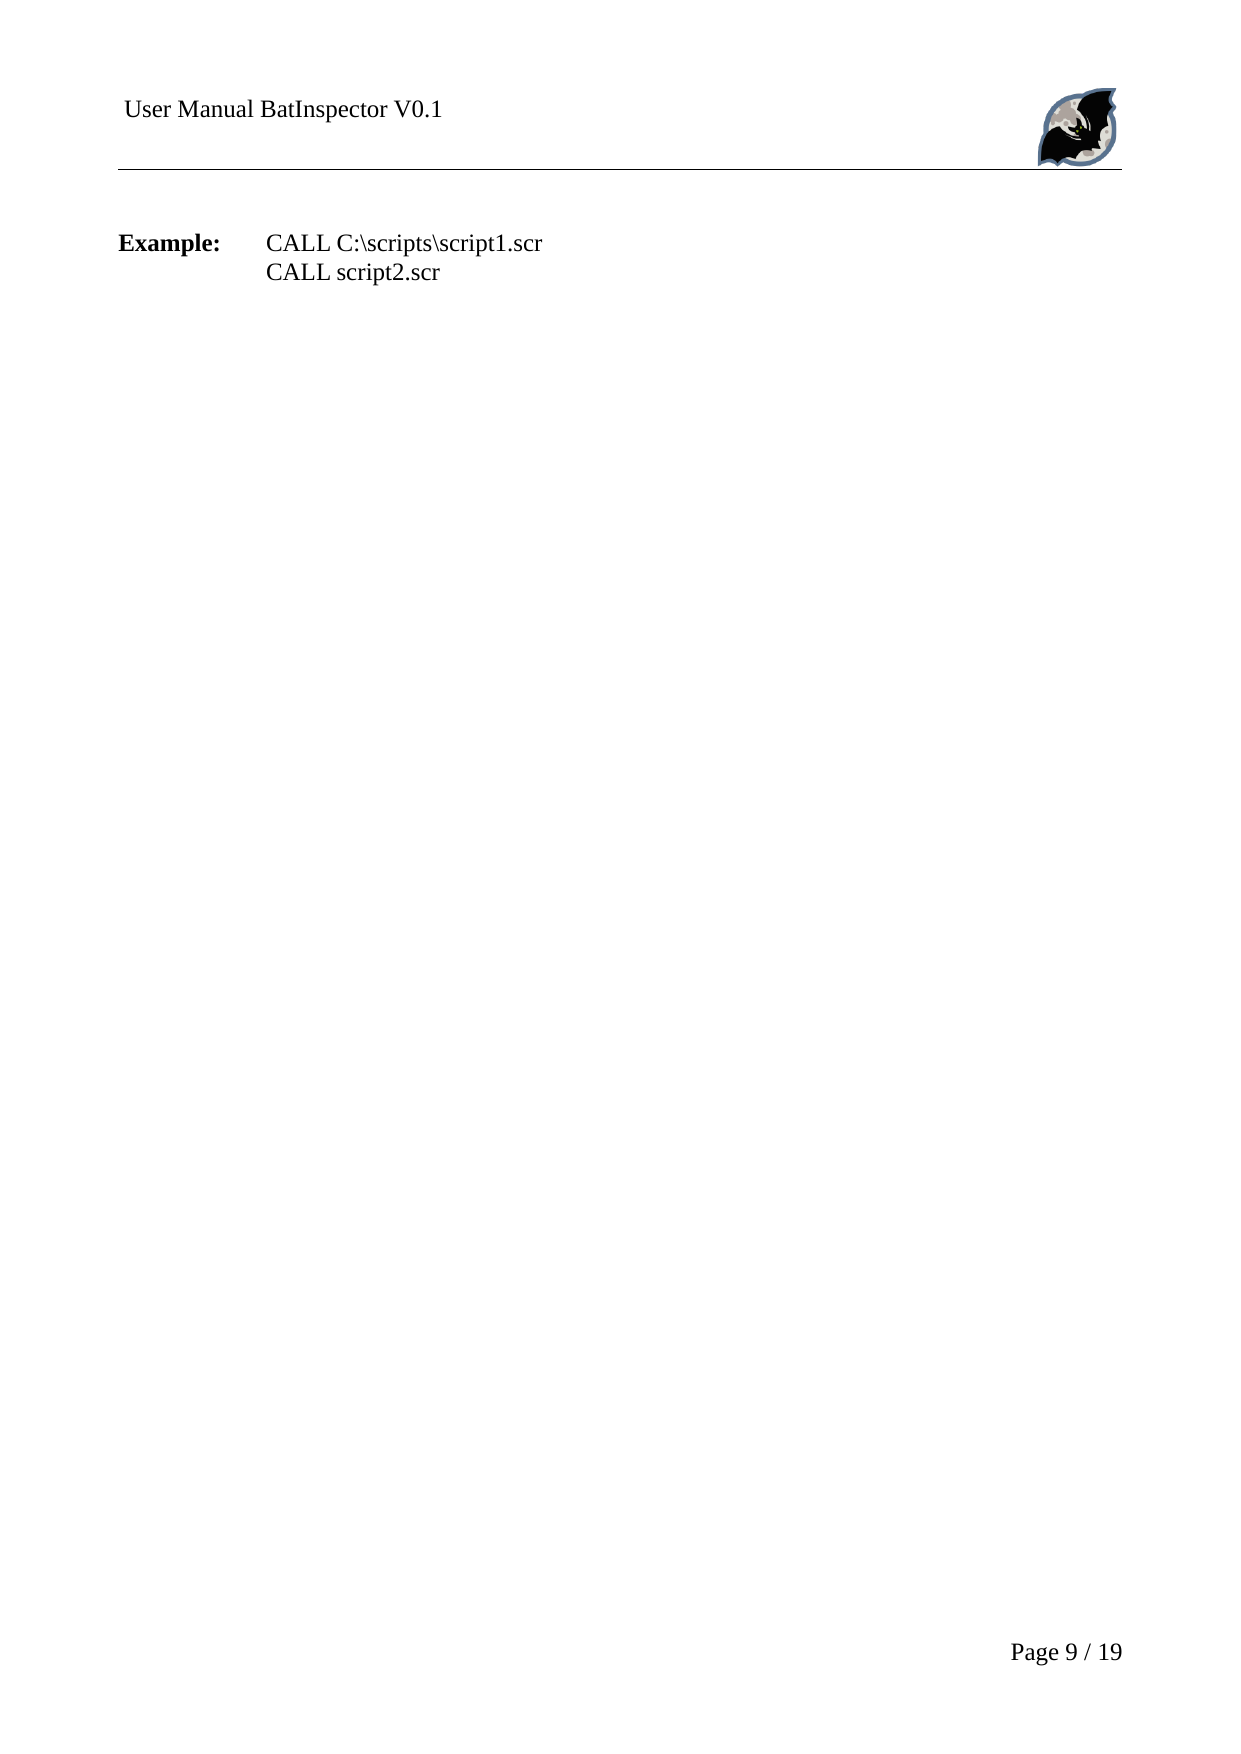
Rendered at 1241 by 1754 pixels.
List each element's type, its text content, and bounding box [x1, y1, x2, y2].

text Example: CALL C:\scripts\script1.scr CALL script2.scr [118, 228, 1122, 314]
picture [1037, 88, 1117, 167]
